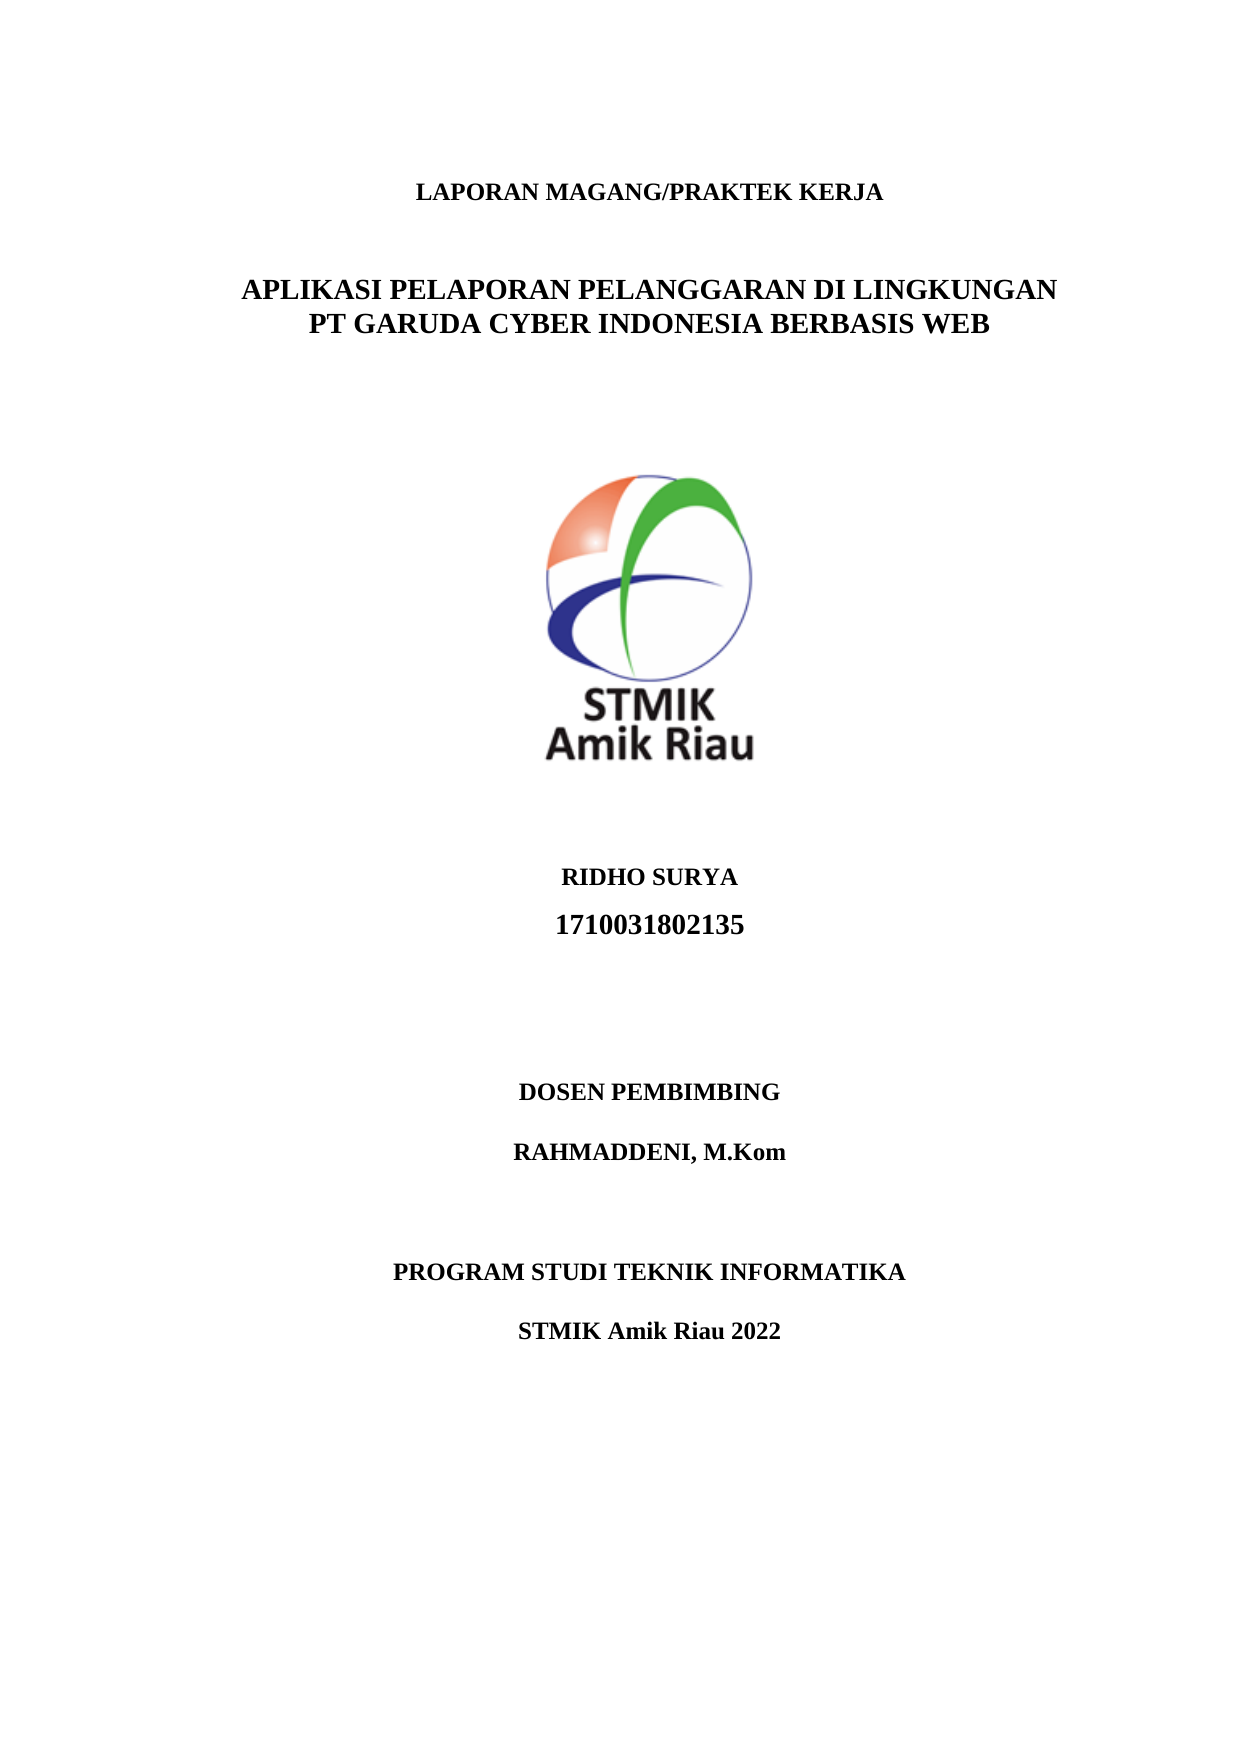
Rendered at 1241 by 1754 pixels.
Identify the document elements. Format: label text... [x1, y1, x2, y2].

text RAHMADDENI, M.Kom [236, 1137, 1063, 1166]
text PROGRAM STUDI TEKNIK INFORMATIKA [236, 1257, 1063, 1285]
text STMIK Amik Riau 2022 [236, 1316, 1063, 1345]
picture [352, 456, 947, 779]
text 1710031802135 [236, 907, 1063, 941]
text APLIKASI PELAPORAN PELANGGARAN DI LINGKUNGAN PT GARUDA CYBER INDONESIA BERBASIS WEB [236, 272, 1063, 339]
text RIDHO SURYA [236, 862, 1063, 891]
text DOSEN PEMBIMBING [236, 1077, 1063, 1106]
text LAPORAN MAGANG/PRAKTEK KERJA [236, 177, 1063, 206]
